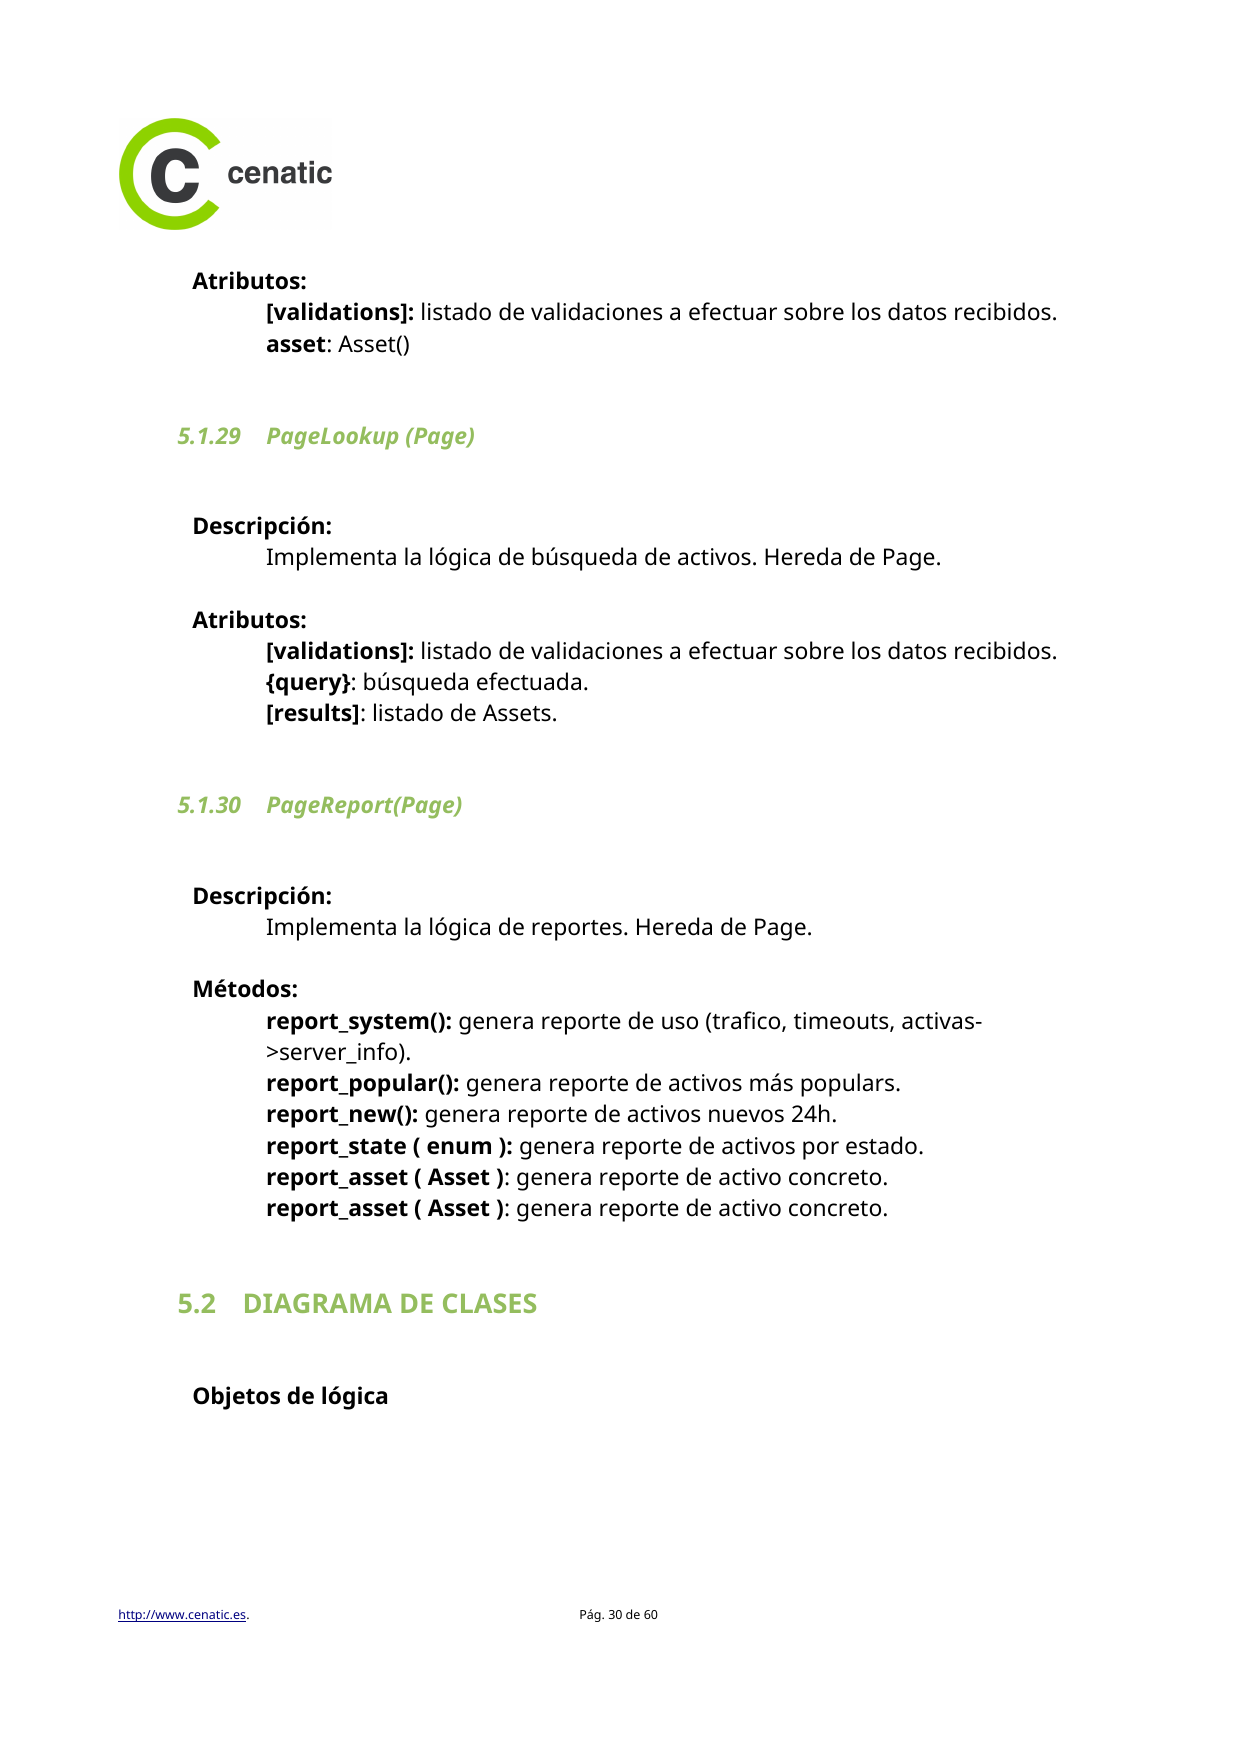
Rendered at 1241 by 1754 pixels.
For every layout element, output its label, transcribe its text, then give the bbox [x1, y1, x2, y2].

text [validations]: listado de validaciones a efectuar sobre los datos recibidos. [266, 635, 1122, 666]
text asset: Asset() [266, 328, 1122, 359]
subtitle PageReport(Page) [118, 789, 1122, 821]
text [results]: listado de Assets. [266, 697, 1122, 729]
subtitle PageLookup (Page) [118, 419, 1122, 451]
text report_new(): genera reporte de activos nuevos 24h. [266, 1098, 1122, 1130]
text [validations]: listado de validaciones a efectuar sobre los datos recibidos. [266, 296, 1122, 328]
text {query}: búsqueda efectuada. [266, 666, 1122, 697]
text report_state ( enum ): genera reporte de activos por estado. [266, 1130, 1122, 1161]
text report_popular(): genera reporte de activos más populars. [266, 1067, 1122, 1098]
text Atributos: [192, 265, 1122, 296]
text Implementa la lógica de reportes. Hereda de Page. [266, 911, 1122, 942]
text Métodos: [192, 973, 1122, 1005]
text report_asset ( Asset ): genera reporte de activo concreto. [266, 1161, 1122, 1192]
text report_asset ( Asset ): genera reporte de activo concreto. [266, 1192, 1122, 1223]
picture [119, 118, 332, 230]
text report_system(): genera reporte de uso (trafico, timeouts, activas->server_info). [266, 1005, 1122, 1067]
text Descripción: [192, 510, 1122, 541]
text Descripción: [192, 880, 1122, 911]
text Atributos: [192, 604, 1122, 635]
subtitle DIAGRAMA DE CLASES [118, 1284, 1122, 1321]
text Objetos de lógica [192, 1380, 1122, 1411]
text Implementa la lógica de búsqueda de activos. Hereda de Page. [266, 541, 1122, 572]
